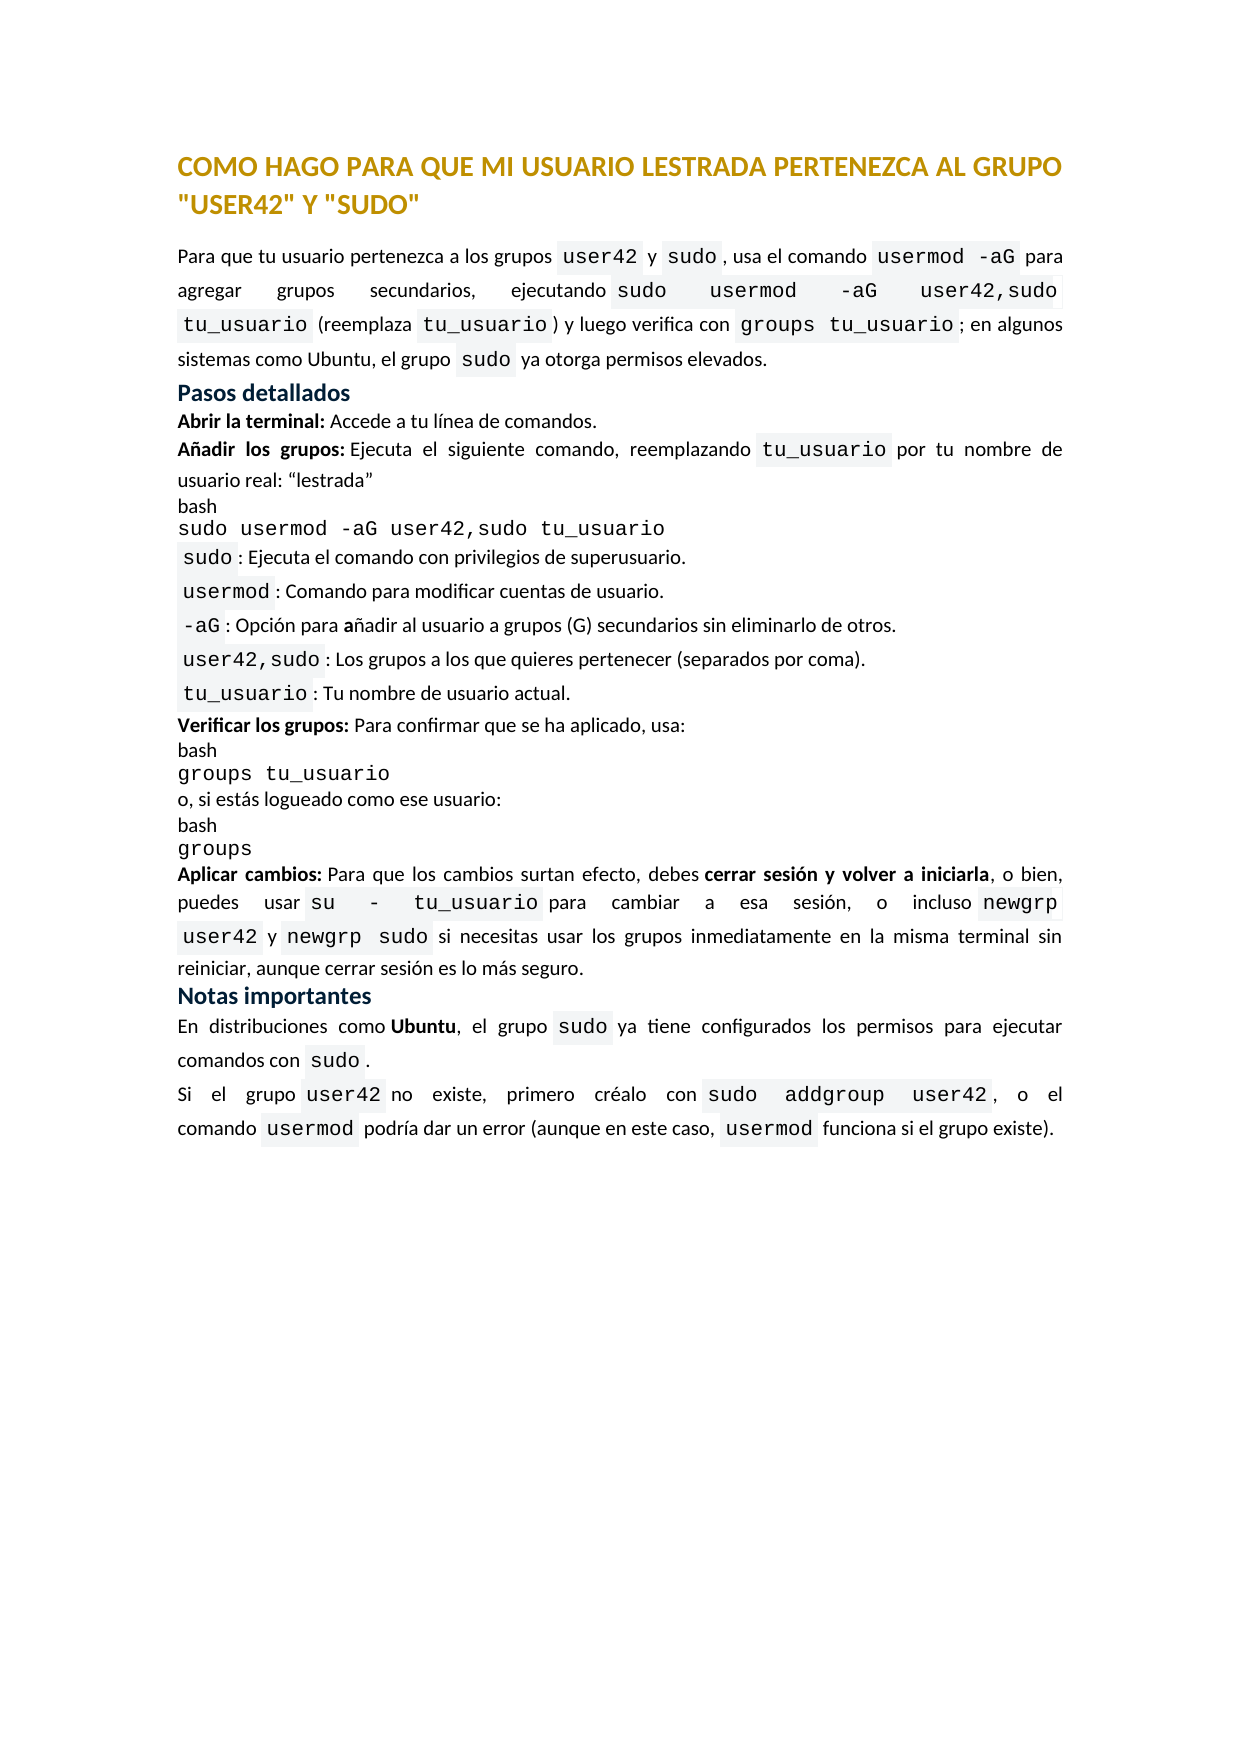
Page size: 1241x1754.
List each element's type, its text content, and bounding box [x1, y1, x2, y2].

text Para que tu usuario pertenezca a los grupos user42 y sudo, usa el comando usermod -aG para agregar grupos secundarios, ejecutando sudo usermod -aG user42,sudo tu_usuario (reemplaza tu_usuario) y luego verifica con groups tu_usuario; en algunos sistemas como Ubuntu, el grupo sudo ya otorga permisos elevados. [177, 241, 1063, 377]
text : Los grupos a los que quieres pertenecer (separados por coma). [325, 644, 1063, 678]
text bash [177, 493, 1063, 518]
text groups [177, 837, 1063, 861]
text COMO HAGO PARA QUE MI USUARIO LESTRADA PERTENEZCA AL GRUPO "USER42" Y "SUDO" [177, 148, 1063, 222]
text groups tu_usuario [177, 763, 1063, 787]
text Si el grupo user42 no existe, primero créalo con sudo addgroup user42, o el comando usermod podría dar un error (aunque en este caso, usermod funciona si el grupo existe). [703, 1080, 991, 1112]
text En distribuciones como Ubuntu, el grupo sudo ya tiene configurados los permisos para ejecutar comandos con sudo. [177, 1011, 1063, 1079]
text Pasos detallados [177, 377, 1063, 408]
text Si el grupo user42 no existe, primero créalo con sudo addgroup user42, o el comando usermod podría dar un error (aunque en este caso, usermod funciona si el grupo existe). [359, 1079, 720, 1147]
text Abrir la terminal: Accede a tu línea de comandos. [177, 408, 1063, 433]
text o, si estás logueado como ese usuario: [177, 787, 1063, 812]
text -aG [178, 611, 224, 643]
text bash [177, 812, 1063, 837]
text Si el grupo user42 no existe, primero créalo con sudo addgroup user42, o el comando usermod podría dar un error (aunque en este caso, usermod funciona si el grupo existe). [177, 1079, 301, 1147]
text tu_usuario [178, 679, 312, 711]
text sudo usermod -aG user42,sudo tu_usuario [177, 518, 1063, 542]
text Si el grupo user42 no existe, primero créalo con sudo addgroup user42, o el comando usermod podría dar un error (aunque en este caso, usermod funciona si el grupo existe). [818, 1079, 1063, 1147]
text user42,sudo [178, 645, 324, 677]
text : Comando para modificar cuentas de usuario. [275, 576, 1063, 610]
text usermod [178, 577, 274, 609]
text bash [177, 738, 1063, 763]
text Añadir los grupos: Ejecuta el siguiente comando, reemplazando tu_usuario por tu nombre de usuario real: “lestrada” [177, 433, 1063, 493]
text Verificar los grupos: Para confirmar que se ha aplicado, usa: [177, 712, 1063, 738]
text Aplicar cambios: Para que los cambios surtan efecto, debes cerrar sesión y volver a iniciarla, o bien, puedes usar su - tu_usuario para cambiar a esa sesión, o incluso newgrp user42 y newgrp sudo si necesitas usar los grupos inmediatamente en la misma terminal sin reiniciar, aunque cerrar sesión es lo más seguro. [177, 861, 1063, 980]
text : Tu nombre de usuario actual. [313, 678, 1063, 712]
text sudo [178, 543, 237, 575]
text : Opción para añadir al usuario a grupos (G) secundarios sin eliminarlo de otros. [225, 610, 1063, 644]
text Notas importantes [177, 980, 1063, 1011]
text : Ejecuta el comando con privilegios de superusuario. [238, 542, 1063, 576]
